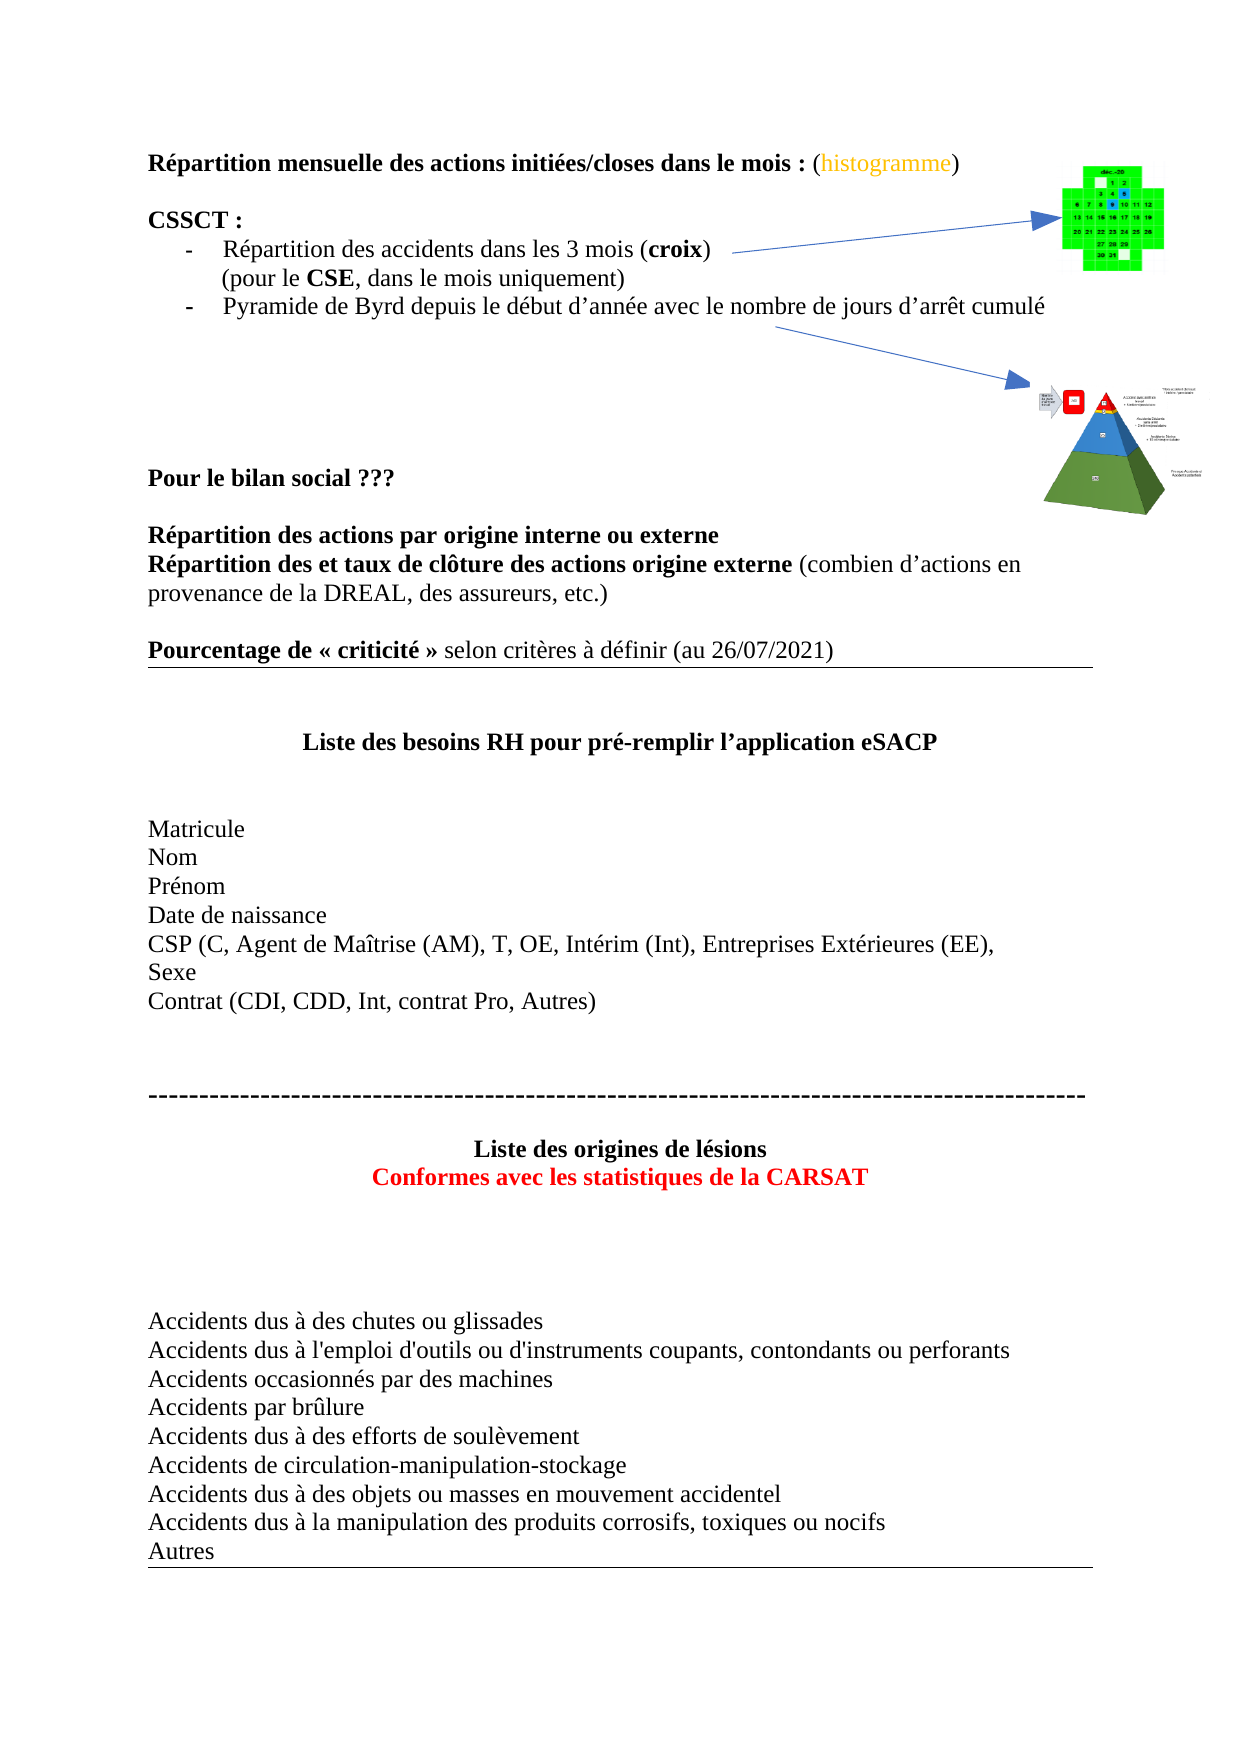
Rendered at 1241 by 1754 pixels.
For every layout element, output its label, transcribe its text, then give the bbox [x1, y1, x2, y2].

text Liste des origines de lésions [148, 1134, 1093, 1162]
text Accidents par brûlure [148, 1392, 1093, 1421]
text Sexe [148, 957, 1093, 986]
list Pyramide de Byrd depuis le début d’année avec le nombre de jours d’arrêt cumulé [185, 291, 1093, 320]
text Accidents occasionnés par des machines [148, 1364, 1093, 1392]
text Pourcentage de « criticité » selon critères à définir (au 26/07/2021) [148, 636, 1093, 667]
text Accidents dus à des objets ou masses en mouvement accidentel [148, 1479, 1093, 1507]
text Pour le bilan social ??? [148, 463, 1029, 492]
text Répartition mensuelle des actions initiées/closes dans le mois : (histogramme) [148, 148, 1093, 176]
text Accidents dus à la manipulation des produits corrosifs, toxiques ou nocifs [148, 1507, 1093, 1536]
text Répartition des et taux de clôture des actions origine externe (combien d’actions en provenance de la DREAL, des assureurs, etc.) [148, 549, 1093, 607]
text Conformes avec les statistiques de la CARSAT [148, 1162, 1093, 1191]
text CSSCT : [148, 205, 1050, 234]
text Contrat (CDI, CDD, Int, contrat Pro, Autres) [148, 986, 1093, 1015]
text Nom [148, 842, 1093, 871]
text Liste des besoins RH pour pré-remplir l’application eSACP [148, 727, 1093, 756]
list Répartition des accidents dans les 3 mois (croix) [185, 234, 1050, 263]
picture [1029, 377, 1210, 518]
text Accidents dus à l'emploi d'outils ou d'instruments coupants, contondants ou perforants [148, 1335, 1093, 1364]
text Accidents dus à des efforts de soulèvement [148, 1421, 1093, 1450]
text Autres [148, 1536, 1093, 1567]
text CSP (C, Agent de Maîtrise (AM), T, OE, Intérim (Int), Entreprises Extérieures (EE), [148, 929, 1093, 957]
text Matricule [148, 814, 1093, 842]
text (pour le CSE, dans le mois uniquement) [148, 263, 1093, 291]
text Répartition des actions par origine interne ou externe [148, 521, 1093, 549]
text Accidents de circulation-manipulation-stockage [148, 1450, 1093, 1479]
picture [1050, 156, 1179, 278]
text Accidents dus à des chutes ou glissades [148, 1306, 1093, 1335]
text Prénom [148, 871, 1093, 900]
text -------------------------------------------------------------------------------------------- [148, 1074, 1093, 1115]
text Date de naissance [148, 900, 1093, 929]
